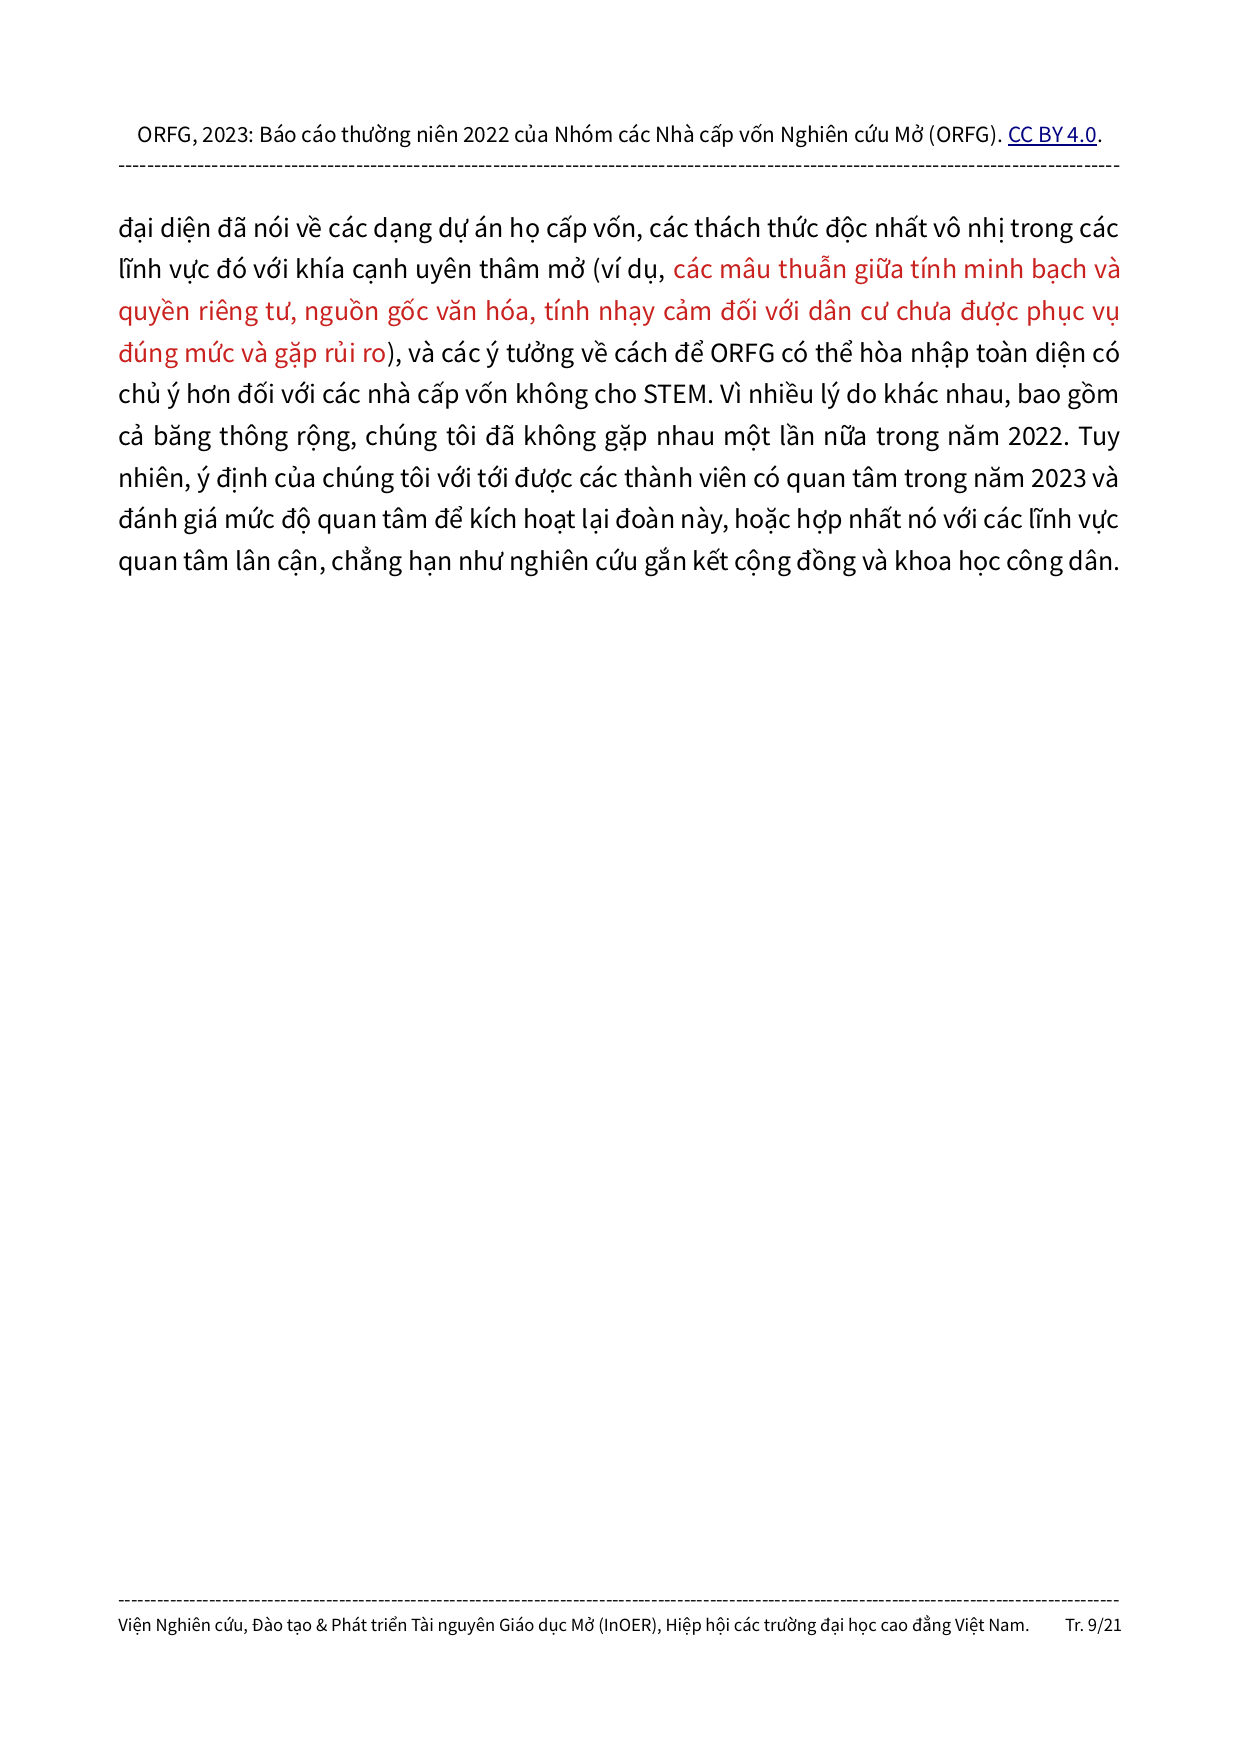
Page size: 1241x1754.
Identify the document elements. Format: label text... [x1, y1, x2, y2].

text đại diện đã nói về các dạng dự án họ cấp vốn, các thách thức độc nhất vô nhị trong các lĩnh vực đó với khía cạnh uyên thâm mở (ví dụ, các mâu thuẫn giữa tính minh bạch và quyền riêng tư, nguồn gốc văn hóa, tính nhạy cảm đối với dân cư chưa được phục vụ đúng mức và gặp rủi ro), và các ý tưởng về cách để ORFG có thể hòa nhập toàn diện có chủ ý hơn đối với các nhà cấp vốn không cho STEM. Vì nhiều lý do khác nhau, bao gồm cả băng thông rộng, chúng tôi đã không gặp nhau một lần nữa trong năm 2022. Tuy nhiên, ý định của chúng tôi với tới được các thành viên có quan tâm trong năm 2023 và đánh giá mức độ quan tâm để kích hoạt lại đoàn này, hoặc hợp nhất nó với các lĩnh vực quan tâm lân cận, chẳng hạn như nghiên cứu gắn kết cộng đồng và khoa học công dân. [118, 208, 1122, 578]
